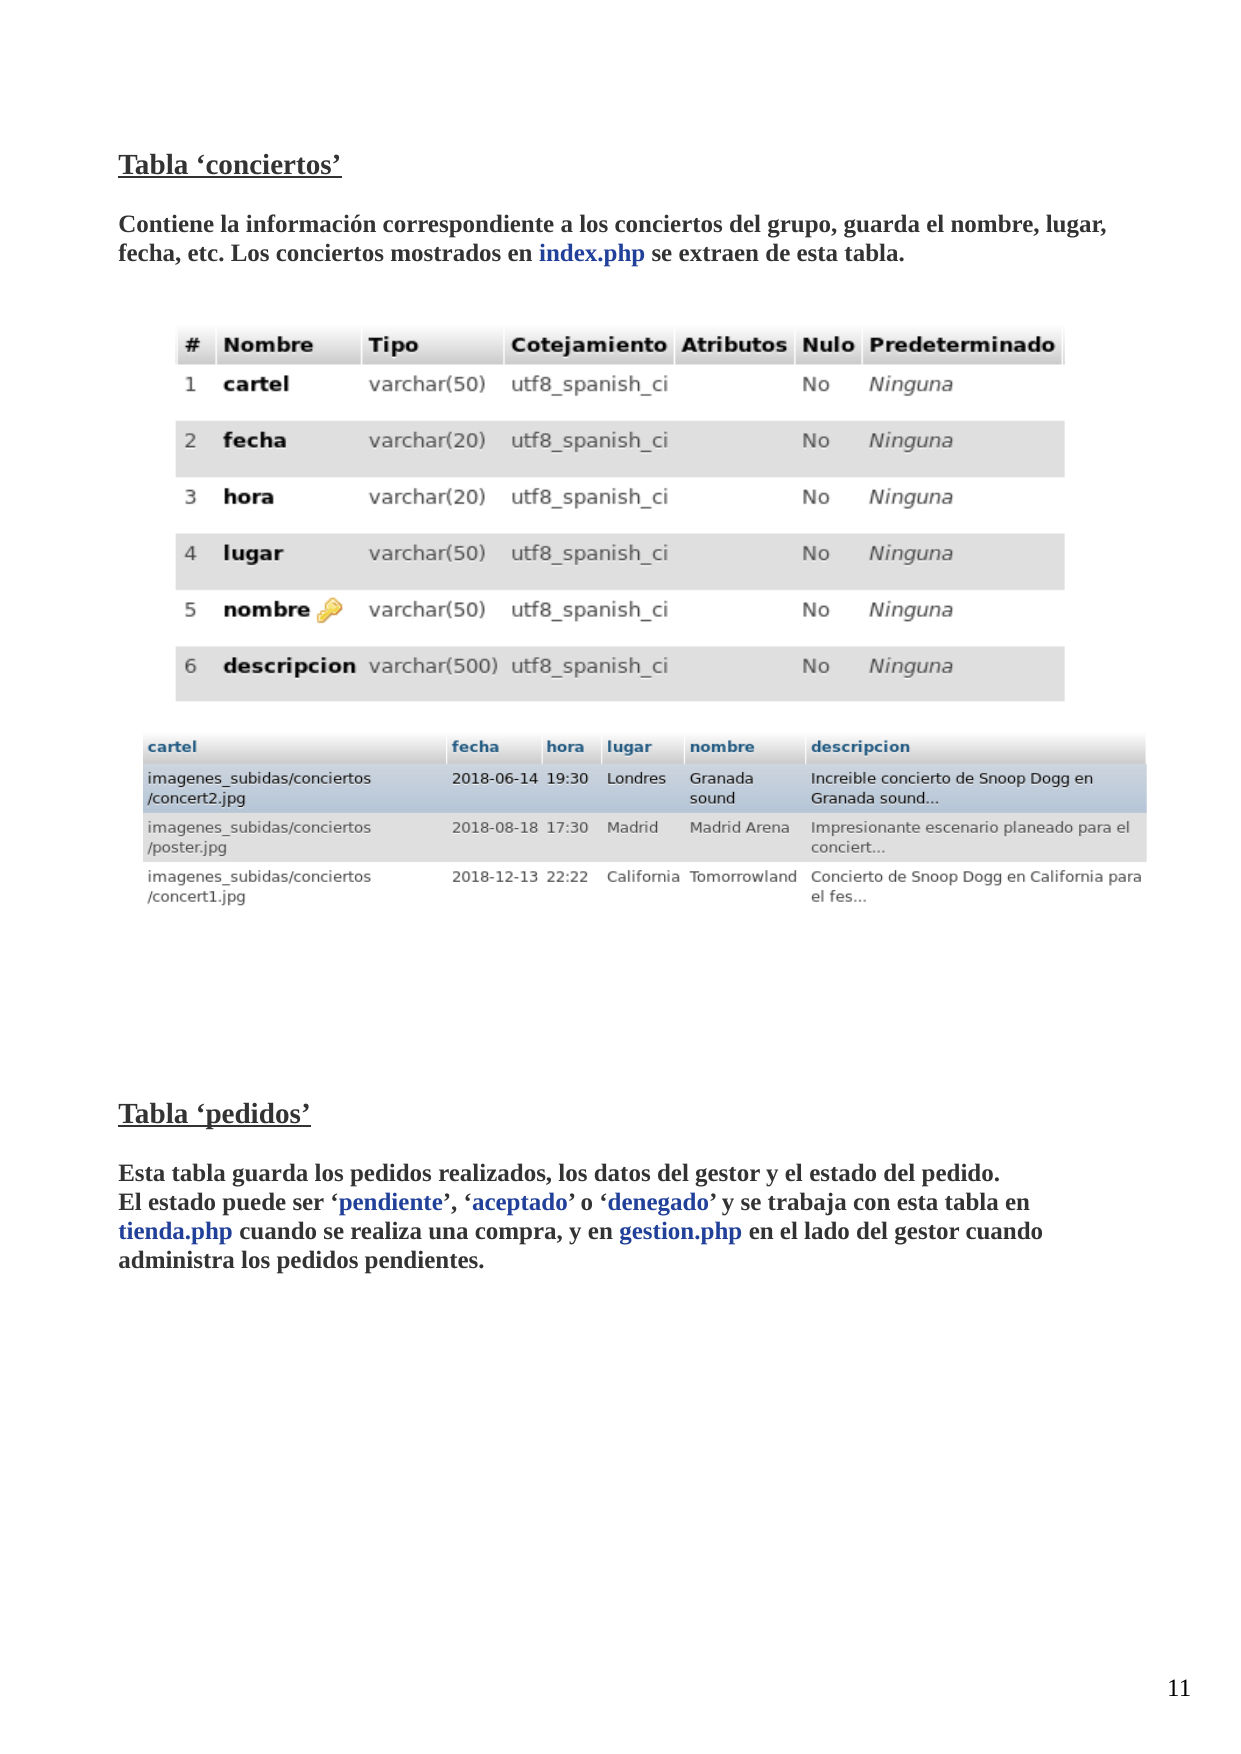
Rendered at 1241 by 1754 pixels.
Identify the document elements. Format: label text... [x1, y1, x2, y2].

picture [143, 730, 1148, 924]
picture [175, 324, 1065, 714]
text Contiene la información correspondiente a los conciertos del grupo, guarda el nombre, lugar, fecha, etc. Los conciertos mostrados en index.php se extraen de esta tabla. [118, 209, 1122, 267]
text Tabla ‘conciertos’ [118, 147, 1122, 180]
text Tabla ‘pedidos’ [118, 1096, 1122, 1130]
text El estado puede ser ‘pendiente’, ‘aceptado’ o ‘denegado’ y se trabaja con esta tabla en tienda.php cuando se realiza una compra, y en gestion.php en el lado del gestor cuando administra los pedidos pendientes. [118, 1187, 1122, 1273]
text Esta tabla guarda los pedidos realizados, los datos del gestor y el estado del pedido. [118, 1158, 1122, 1187]
